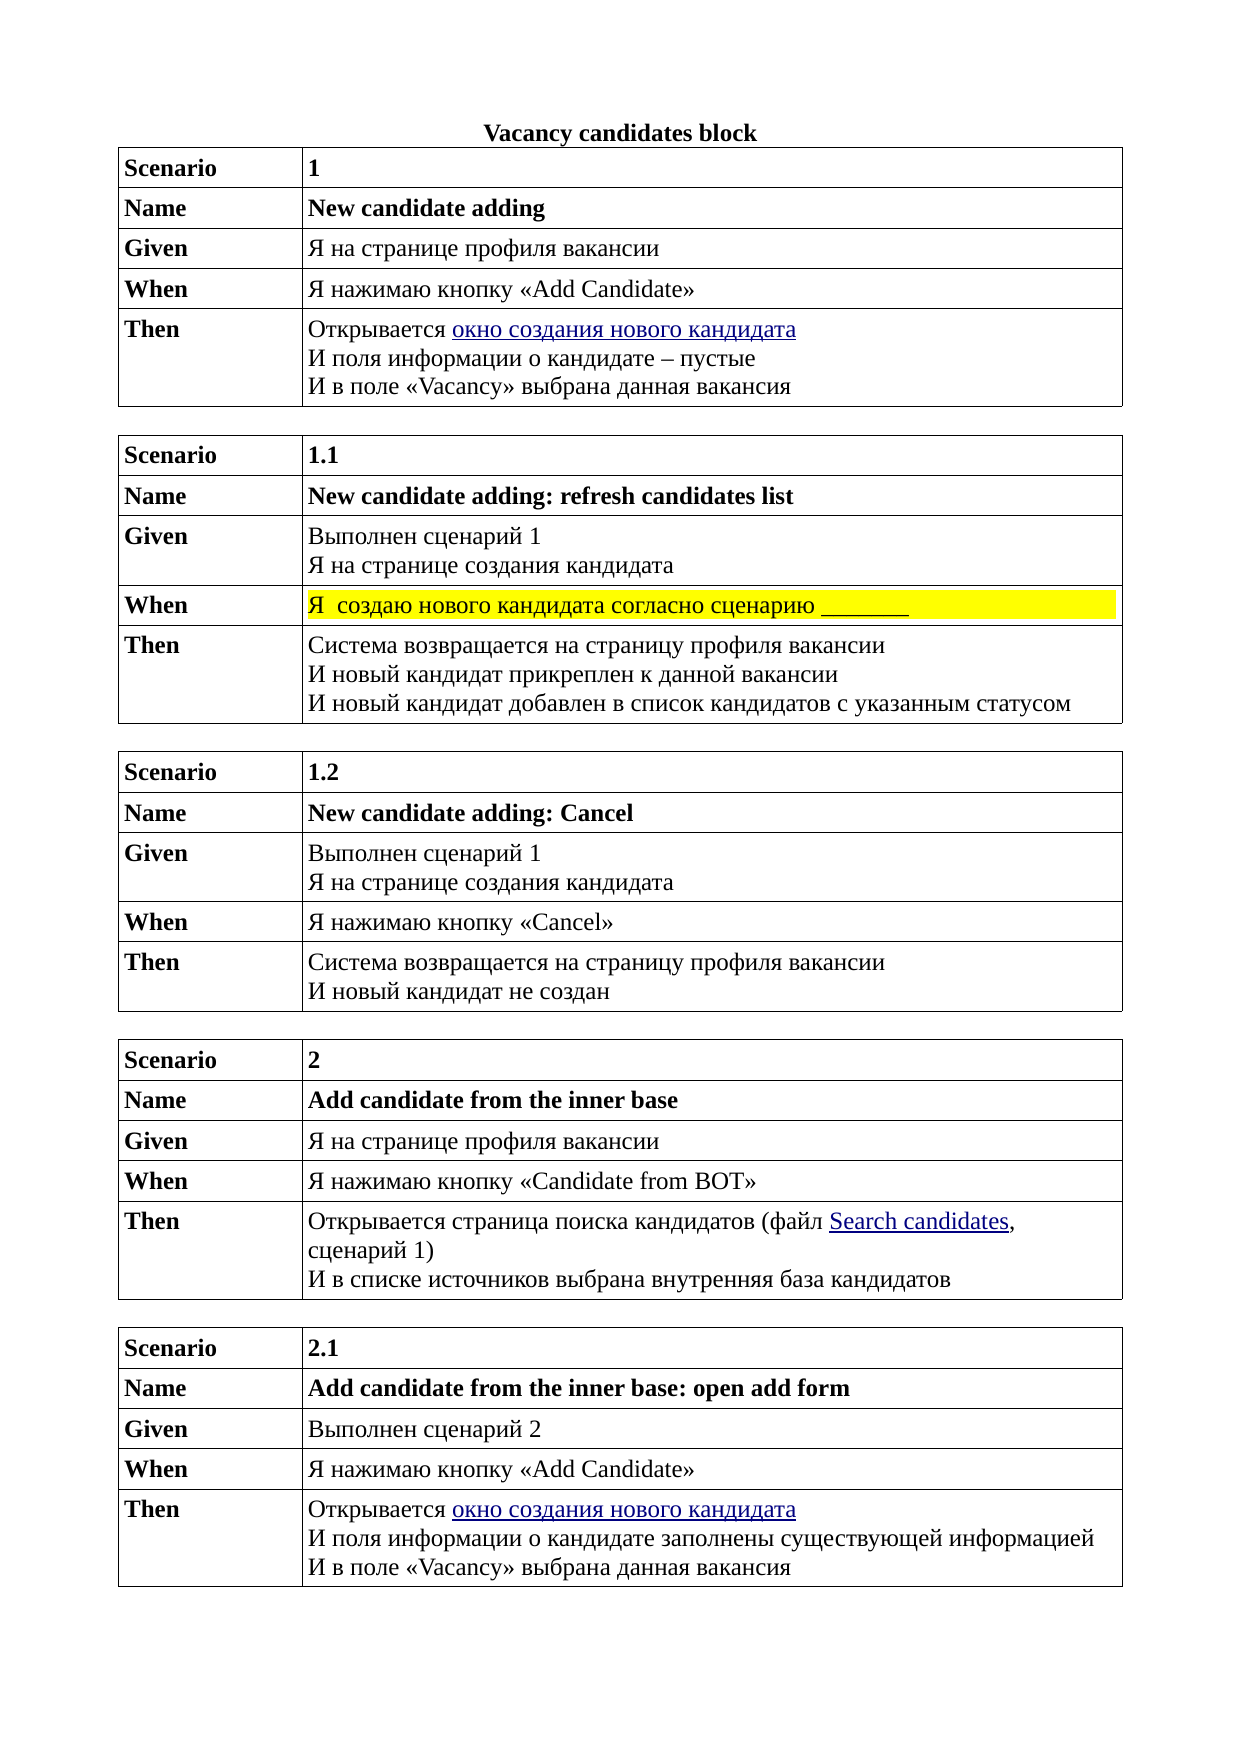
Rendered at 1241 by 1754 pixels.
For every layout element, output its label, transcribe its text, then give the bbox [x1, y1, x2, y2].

table_header 1.2 [303, 752, 1122, 792]
table_cell Name [119, 1081, 302, 1120]
table_cell When [119, 586, 302, 625]
table_cell New candidate adding [303, 188, 1122, 227]
text Vacancy candidates block [118, 118, 1122, 147]
table_header 2.1 [303, 1328, 1122, 1368]
table_cell Add candidate from the inner base [303, 1081, 1122, 1120]
table_cell Я нажимаю кнопку «Candidate from BOT» [303, 1161, 1122, 1201]
table_cell Given [119, 833, 302, 901]
table_cell Given [119, 516, 302, 584]
table_cell Given [119, 1121, 302, 1160]
table_cell Name [119, 476, 302, 515]
table_cell Система возвращается на страницу профиля вакансии И новый кандидат не создан [303, 942, 1122, 1011]
table_cell New candidate adding: Cancel [303, 793, 1122, 832]
table_cell Открывается страница поиска кандидатов (файл Search candidates, сценарий 1) И в списке источников выбрана внутренняя база кандидатов [303, 1202, 1122, 1298]
table_cell Я создаю нового кандидата согласно сценарию _______ [303, 586, 1122, 625]
table_header 1 [303, 148, 1122, 187]
table_cell Я на странице профиля вакансии [303, 1121, 1122, 1160]
table_cell Add candidate from the inner base: open add form [303, 1369, 1122, 1408]
table_cell Я нажимаю кнопку «Add Candidate» [303, 1449, 1122, 1488]
table_cell Then [119, 1202, 302, 1298]
table_cell Then [119, 626, 302, 723]
table_cell Открывается окно создания нового кандидата И поля информации о кандидате – пустые И в поле «Vacancy» выбрана данная вакансия [303, 309, 1122, 406]
table_cell Я нажимаю кнопку «Add Candidate» [303, 269, 1122, 308]
table_cell Then [119, 942, 302, 1011]
table_cell Then [119, 1490, 302, 1586]
table_cell When [119, 1449, 302, 1488]
table_cell When [119, 269, 302, 308]
table_header Scenario [119, 436, 302, 475]
table_cell When [119, 902, 302, 941]
table_cell Name [119, 1369, 302, 1408]
table_cell Выполнен сценарий 1 Я на странице создания кандидата [303, 833, 1122, 901]
table_cell Then [119, 309, 302, 406]
table_header Scenario [119, 1040, 302, 1080]
table_cell New candidate adding: refresh candidates list [303, 476, 1122, 515]
table_cell Выполнен сценарий 1 Я на странице создания кандидата [303, 516, 1122, 584]
table_header 1.1 [303, 436, 1122, 475]
table_cell Открывается окно создания нового кандидата И поля информации о кандидате заполнены существующей информацией И в поле «Vacancy» выбрана данная вакансия [303, 1490, 1122, 1586]
table_cell Name [119, 188, 302, 227]
table_cell Name [119, 793, 302, 832]
table_cell Выполнен сценарий 2 [303, 1409, 1122, 1448]
table_header 2 [303, 1040, 1122, 1080]
table_header Scenario [119, 1328, 302, 1368]
table_cell When [119, 1161, 302, 1201]
table_cell Given [119, 229, 302, 268]
table_header Scenario [119, 148, 302, 187]
table_cell Given [119, 1409, 302, 1448]
table_cell Система возвращается на страницу профиля вакансии И новый кандидат прикреплен к данной вакансии И новый кандидат добавлен в список кандидатов с указанным статусом [303, 626, 1122, 723]
table_cell Я нажимаю кнопку «Cancel» [303, 902, 1122, 941]
table_header Scenario [119, 752, 302, 792]
table_cell Я на странице профиля вакансии [303, 229, 1122, 268]
